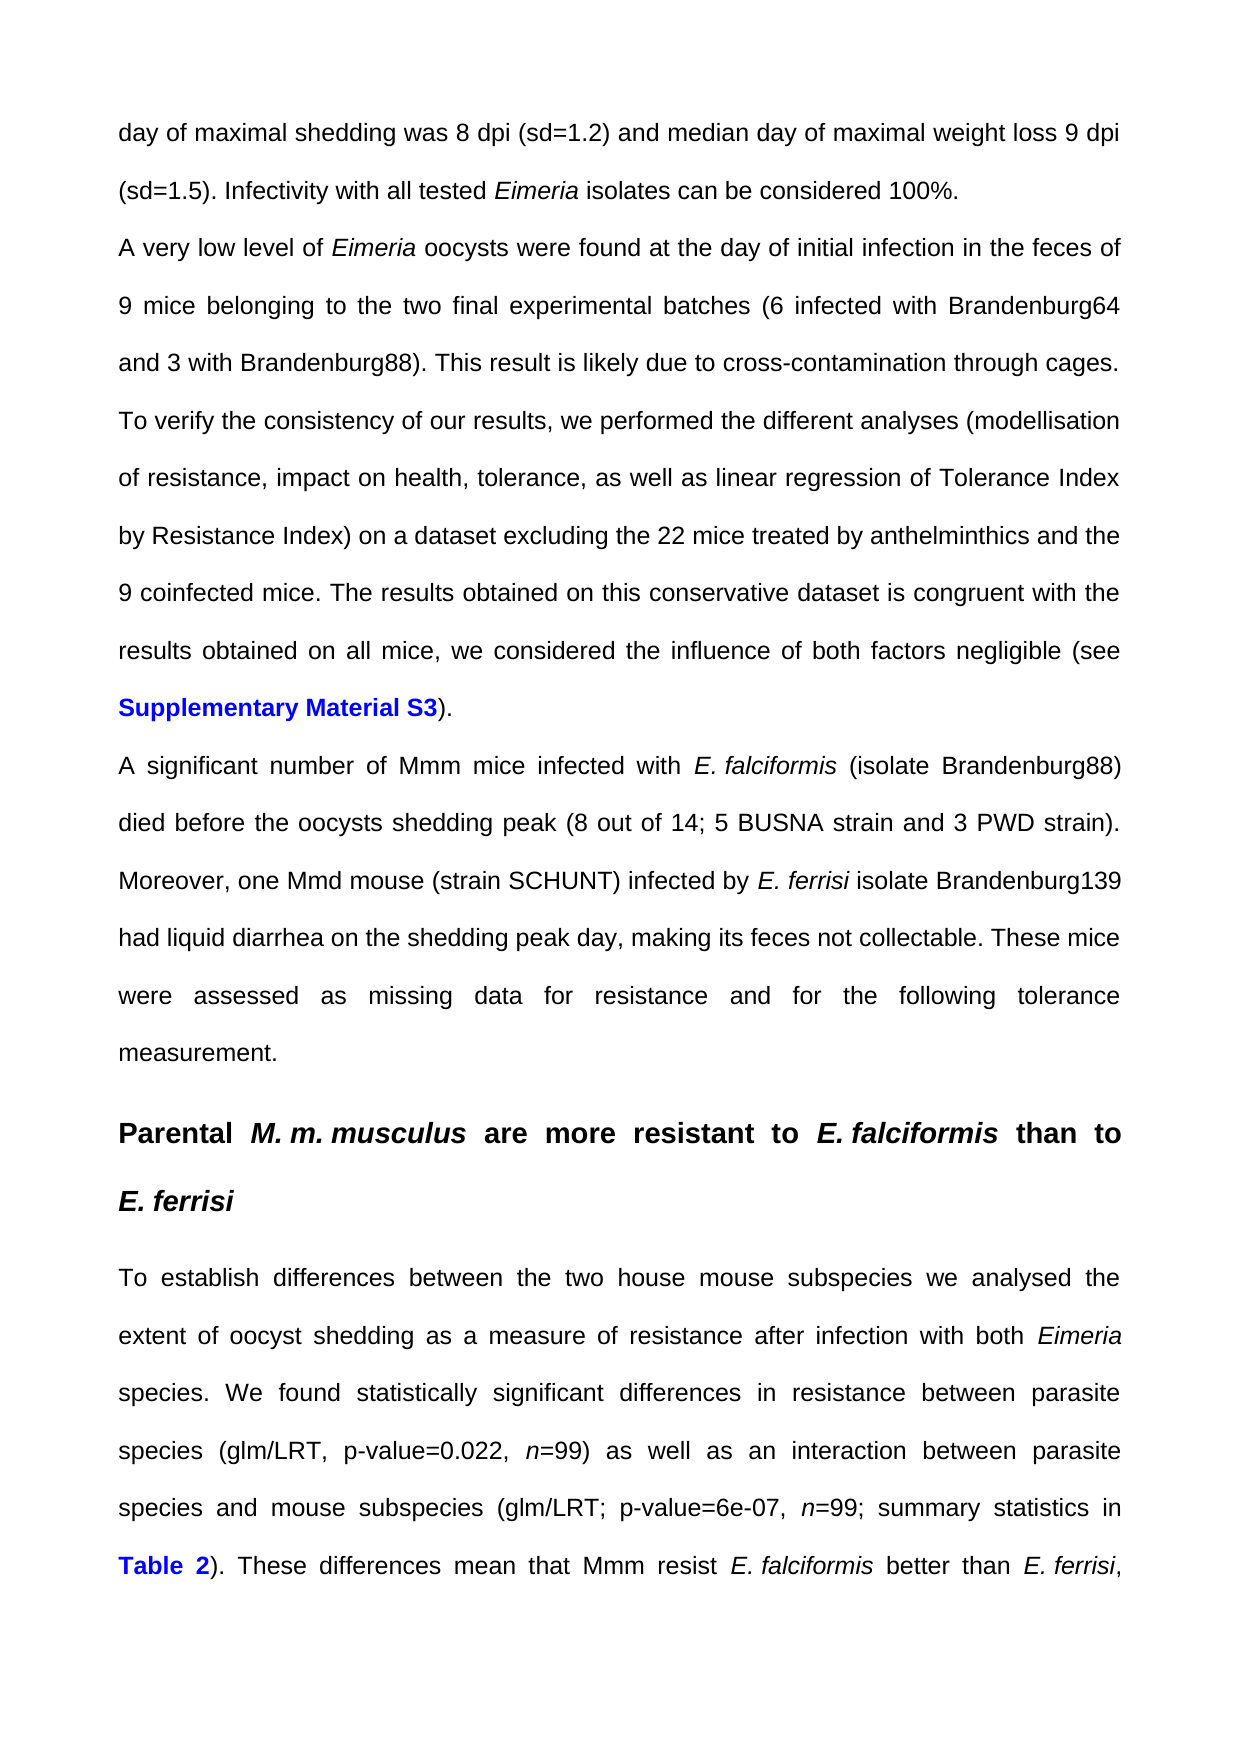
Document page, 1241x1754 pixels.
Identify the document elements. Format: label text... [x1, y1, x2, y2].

text A significant number of Mmm mice infected with E. falciformis (isolate Brandenburg88) died before the oocysts shedding peak (8 out of 14; 5 BUSNA strain and 3 PWD strain). Moreover, one Mmd mouse (strain SCHUNT) infected by E. ferrisi isolate Brandenburg139 had liquid diarrhea on the shedding peak day, making its feces not collectable. These mice were assessed as missing data for resistance and for the following tolerance measurement. [118, 751, 1122, 1067]
text To establish differences between the two house mouse subspecies we analysed the extent of oocyst shedding as a measure of resistance after infection with both Eimeria species. We found statistically significant differences in resistance between parasite species (glm/LRT, p-value=0.022, n=99) as well as an interaction between parasite species and mouse subspecies (glm/LRT; p-value=6e-07, n=99; summary statistics in Table 2). These differences mean that Mmm resist E. falciformis better than E. ferrisi, [118, 1263, 1122, 1579]
text day of maximal shedding was 8 dpi (sd=1.2) and median day of maximal weight loss 9 dpi (sd=1.5). Infectivity with all tested Eimeria isolates can be considered 100%. [118, 118, 1122, 204]
text A very low level of Eimeria oocysts were found at the day of initial infection in the feces of 9 mice belonging to the two final experimental batches (6 infected with Brandenburg64 and 3 with Brandenburg88). This result is likely due to cross-contamination through cages. To verify the consistency of our results, we performed the different analyses (modellisation of resistance, impact on health, tolerance, as well as linear regression of Tolerance Index by Resistance Index) on a dataset excluding the 22 mice treated by anthelminthics and the 9 coinfected mice. The results obtained on this conservative dataset is congruent with the results obtained on all mice, we considered the influence of both factors negligible (see Supplementary Material S3). [118, 233, 1122, 722]
subtitle Parental M. m. musculus are more resistant to E. falciformis than to E. ferrisi [118, 1116, 1122, 1217]
